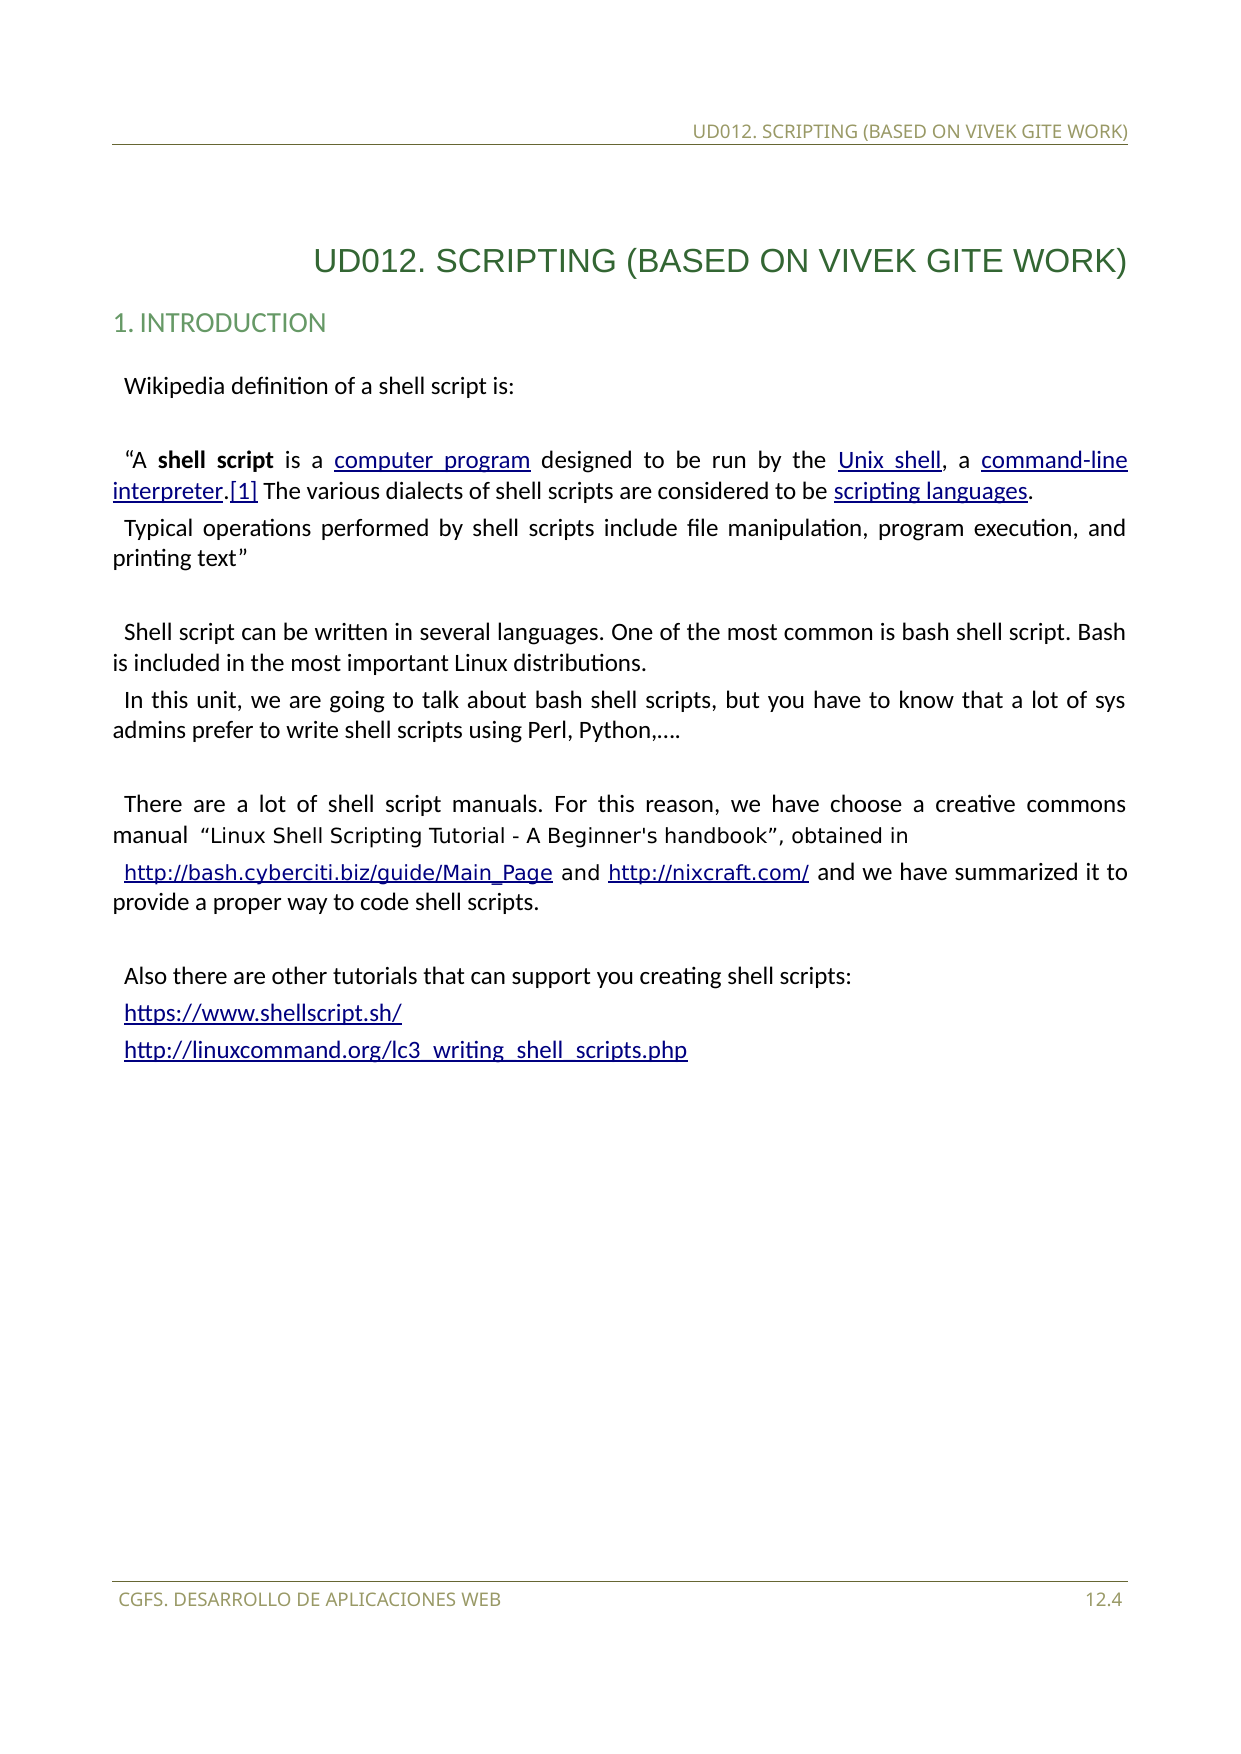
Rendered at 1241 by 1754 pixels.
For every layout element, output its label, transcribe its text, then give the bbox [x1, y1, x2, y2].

text Typical operations performed by shell scripts include file manipulation, program execution, and printing text” [112, 512, 1128, 573]
text There are a lot of shell script manuals. For this reason, we have choose a creative commons manual “Linux Shell Scripting Tutorial - A Beginner's handbook”, obtained in [112, 788, 1128, 849]
text Shell script can be written in several languages. One of the most common is bash shell script. Bash is included in the most important Linux distributions. [112, 616, 1128, 677]
text In this unit, we are going to talk about bash shell scripts, but you have to know that a lot of sys admins prefer to write shell scripts using Perl, Python,…. [112, 684, 1128, 745]
text “A shell script is a computer program designed to be run by the Unix shell, a command-line interpreter.[1] The various dialects of shell scripts are considered to be scripting languages. [112, 444, 1128, 505]
text Also there are other tutorials that can support you creating shell scripts: [112, 960, 1128, 991]
text Wikipedia definition of a shell script is: [112, 370, 1128, 401]
text UD012. Scripting (Based on Vivek Gite work) [112, 241, 1128, 280]
text http://linuxcommand.org/lc3_writing_shell_scripts.php [112, 1034, 1128, 1065]
text http://bash.cyberciti.biz/guide/Main_Page and http://nixcraft.com/ and we have summarized it to provide a proper way to code shell scripts. [112, 856, 1128, 917]
subtitle Introduction [112, 304, 1128, 340]
text https://www.shellscript.sh/ [112, 997, 1128, 1028]
